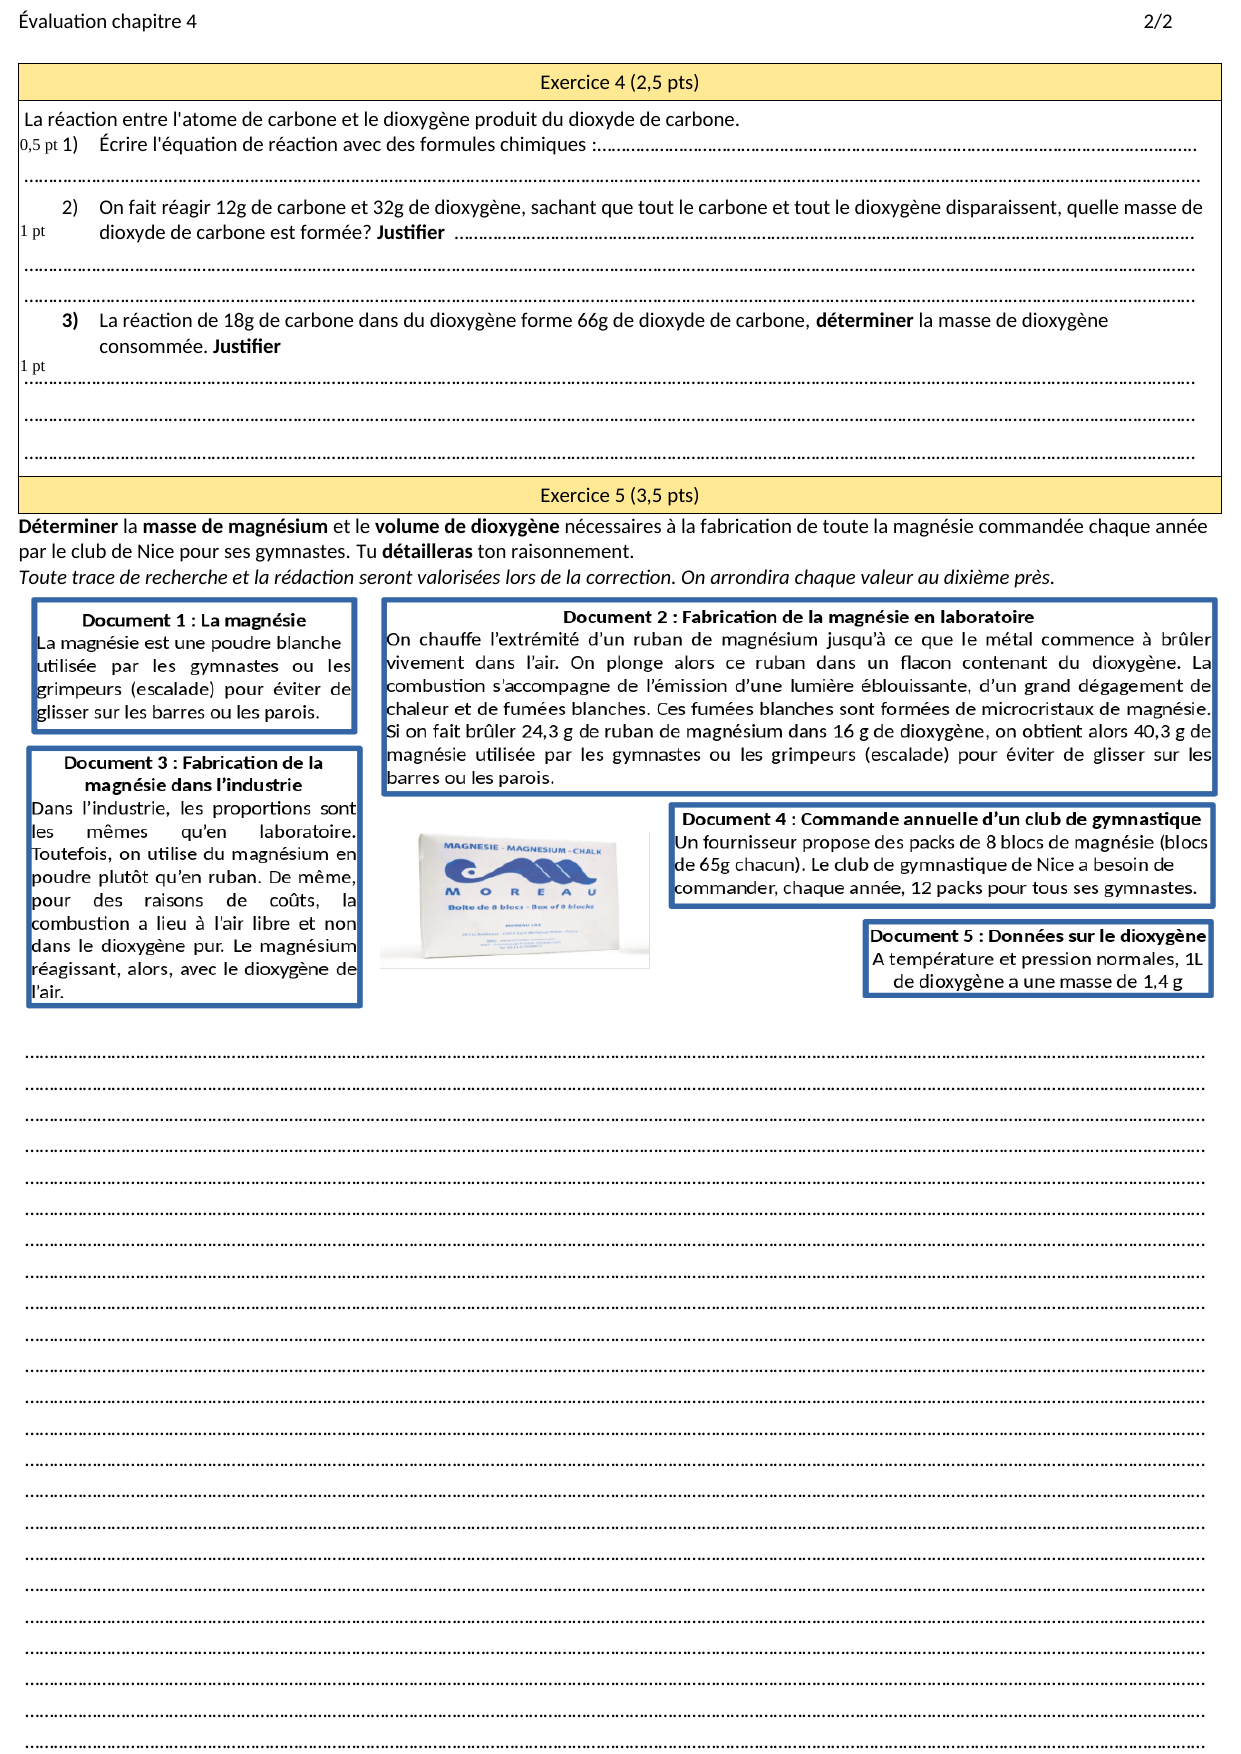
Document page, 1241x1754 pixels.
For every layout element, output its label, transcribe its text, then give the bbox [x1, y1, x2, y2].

table_header Exercice 4 (2,5 pts) [19, 64, 1221, 100]
text Toute trace de recherche et la rédaction seront valorisées lors de la correction. On arrondira chaque valeur au dixième près. [18, 564, 1221, 589]
table_cell La réaction entre l'atome de carbone et le dioxygène produit du dioxyde de carbone. Écrire l'équation de réaction avec des formules chimiques :…………………………………………………………………………………………………………….. ……………………………………………………………………………………………………………………………………………………………………………………………………………………..… On fait réagir 12g de carbone et 32g de dioxygène, sachant que tout le carbone et tout le dioxygène disparaissent, quelle masse de dioxyde de carbone est formée? Justifier ………………………………………………………………………………………………………………..…………………….. ……………………………………………………………………………………………………………………………………………………………………….……………………………………………… ……………………………………………………………………………………………………………………………………………………………………….……………………………………………… La réaction de 18g de carbone dans du dioxygène forme 66g de dioxyde de carbone, déterminer la masse de dioxygène consommée. Justifier ……………………………………………………………………………………………………………………………………………………………………….……………………………………………… ……………………………………………………………………………………………………………………………………………………………………….……………………………………………… ……………………………………………………………………………………………………………………………………………………………………….……………………………………………… [19, 101, 1221, 476]
picture [18, 593, 1222, 1017]
table_header Exercice 5 (3,5 pts) [19, 477, 1221, 513]
text Déterminer la masse de magnésium et le volume de dioxygène nécessaires à la fabrication de toute la magnésie commandée chaque année par le club de Nice pour ses gymnastes. Tu détailleras ton raisonnement. [18, 514, 1221, 564]
